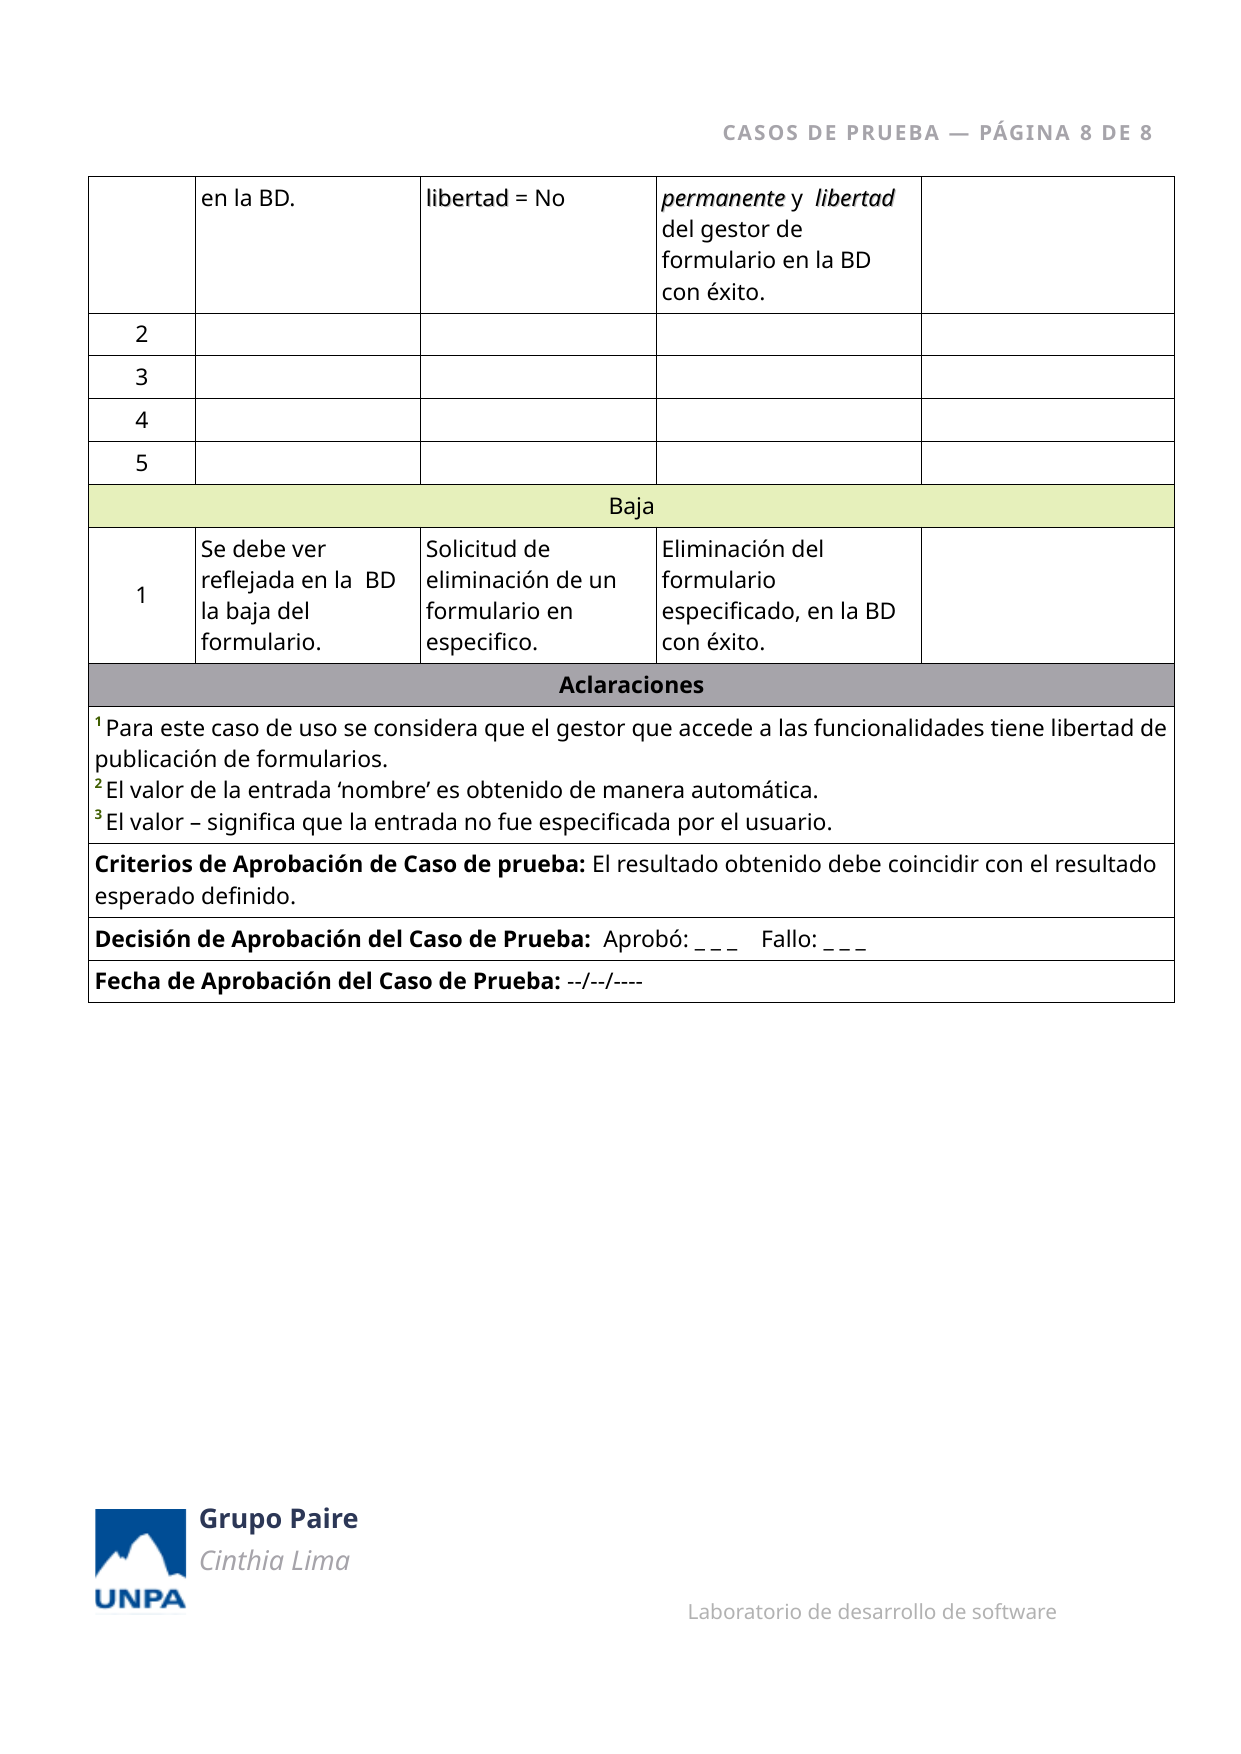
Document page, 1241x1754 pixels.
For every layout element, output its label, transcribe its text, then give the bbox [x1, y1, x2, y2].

table_cell Se debe ver reflejada en la BD la baja del formulario. [196, 528, 420, 663]
table_cell [196, 314, 420, 355]
picture [95, 1509, 187, 1615]
table_cell Solicitud de eliminación de un formulario en especifico. [421, 528, 656, 663]
table_cell 3 [89, 356, 195, 398]
table_cell [196, 399, 420, 441]
table_cell Fecha de Aprobación del Caso de Prueba: --/--/---- [89, 961, 1174, 1002]
table_cell Eliminación del formulario especificado, en la BD con éxito. [657, 528, 921, 663]
table_cell Criterios de Aprobación de Caso de prueba: El resultado obtenido debe coincidir con el resultado esperado definido. [89, 844, 1174, 917]
table_cell [421, 442, 656, 484]
table_cell - libertad = No [421, 177, 656, 313]
table_cell [421, 399, 656, 441]
table_cell [89, 177, 195, 313]
table_cell Decisión de Aprobación del Caso de Prueba: Aprobó: _ _ _ Fallo: _ _ _ [89, 918, 1174, 959]
table_cell Aclaraciones [89, 664, 1174, 706]
table_cell [922, 314, 1174, 355]
table_cell 5 [89, 442, 195, 484]
table_cell [196, 442, 420, 484]
table_cell en la BD. [196, 177, 420, 313]
table_cell [922, 177, 1174, 313]
table_cell [657, 356, 921, 398]
table_cell [922, 356, 1174, 398]
table_cell [421, 314, 656, 355]
table_cell [657, 442, 921, 484]
table_cell [421, 356, 656, 398]
table_cell 2 [89, 314, 195, 355]
table_cell [657, 399, 921, 441]
table_cell 4 [89, 399, 195, 441]
table_cell 1 [89, 528, 195, 663]
table_cell Baja [89, 485, 1174, 527]
table_cell [196, 356, 420, 398]
table_cell permanente y libertad del gestor de formulario en la BD con éxito. [657, 177, 921, 313]
table_cell [657, 314, 921, 355]
table_cell 1 Para este caso de uso se considera que el gestor que accede a las funcionalidades tiene libertad de publicación de formularios. 2 El valor de la entrada ‘nombre’ es obtenido de manera automática. 3 El valor – significa que la entrada no fue especificada por el usuario. [89, 707, 1174, 843]
table_cell [922, 399, 1174, 441]
table_cell [922, 528, 1174, 663]
table_cell [922, 442, 1174, 484]
